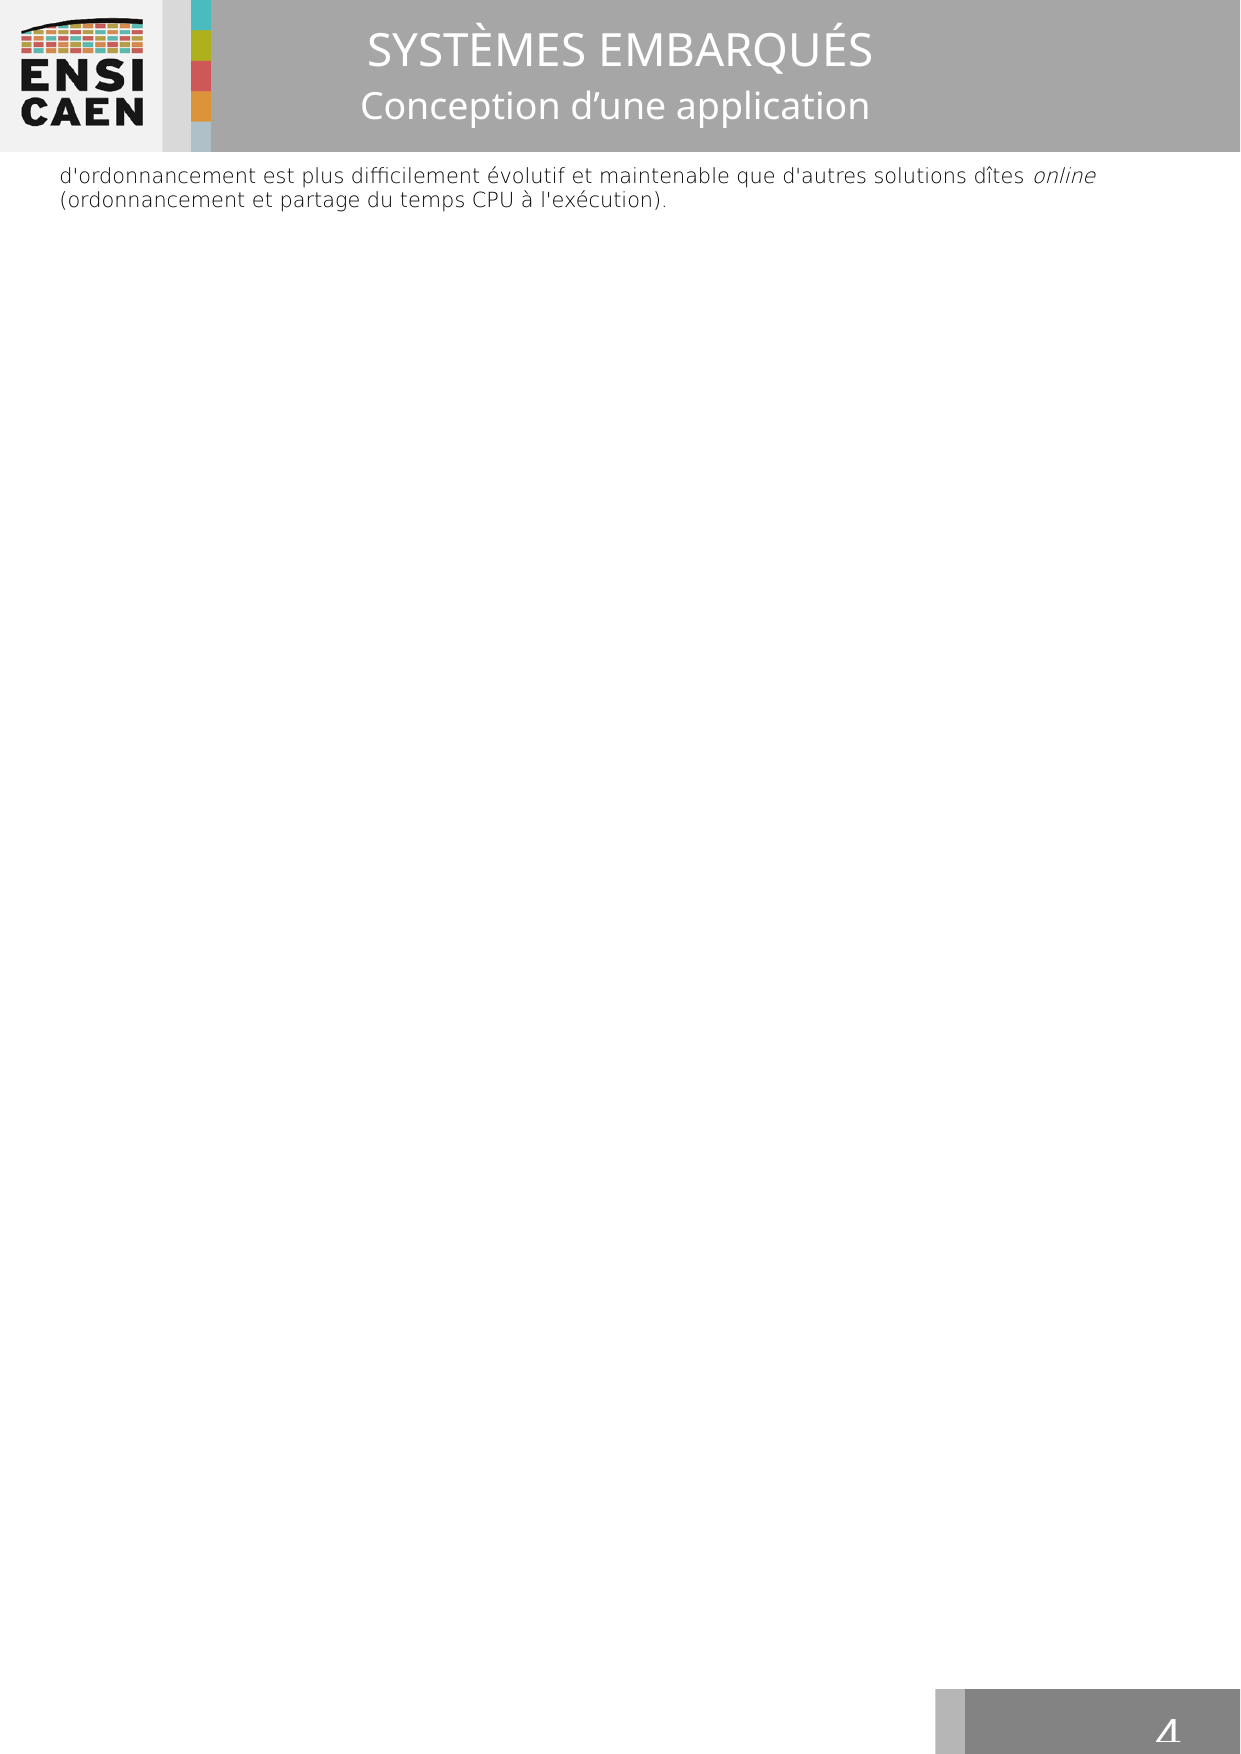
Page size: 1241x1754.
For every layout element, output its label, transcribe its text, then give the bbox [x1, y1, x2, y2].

text d'ordonnancement est plus difficilement évolutif et maintenable que d'autres solutions dîtes online (ordonnancement et partage du temps CPU à l'exécution). [59, 164, 1181, 213]
picture [935, 1689, 1241, 1754]
picture [0, 0, 1241, 152]
